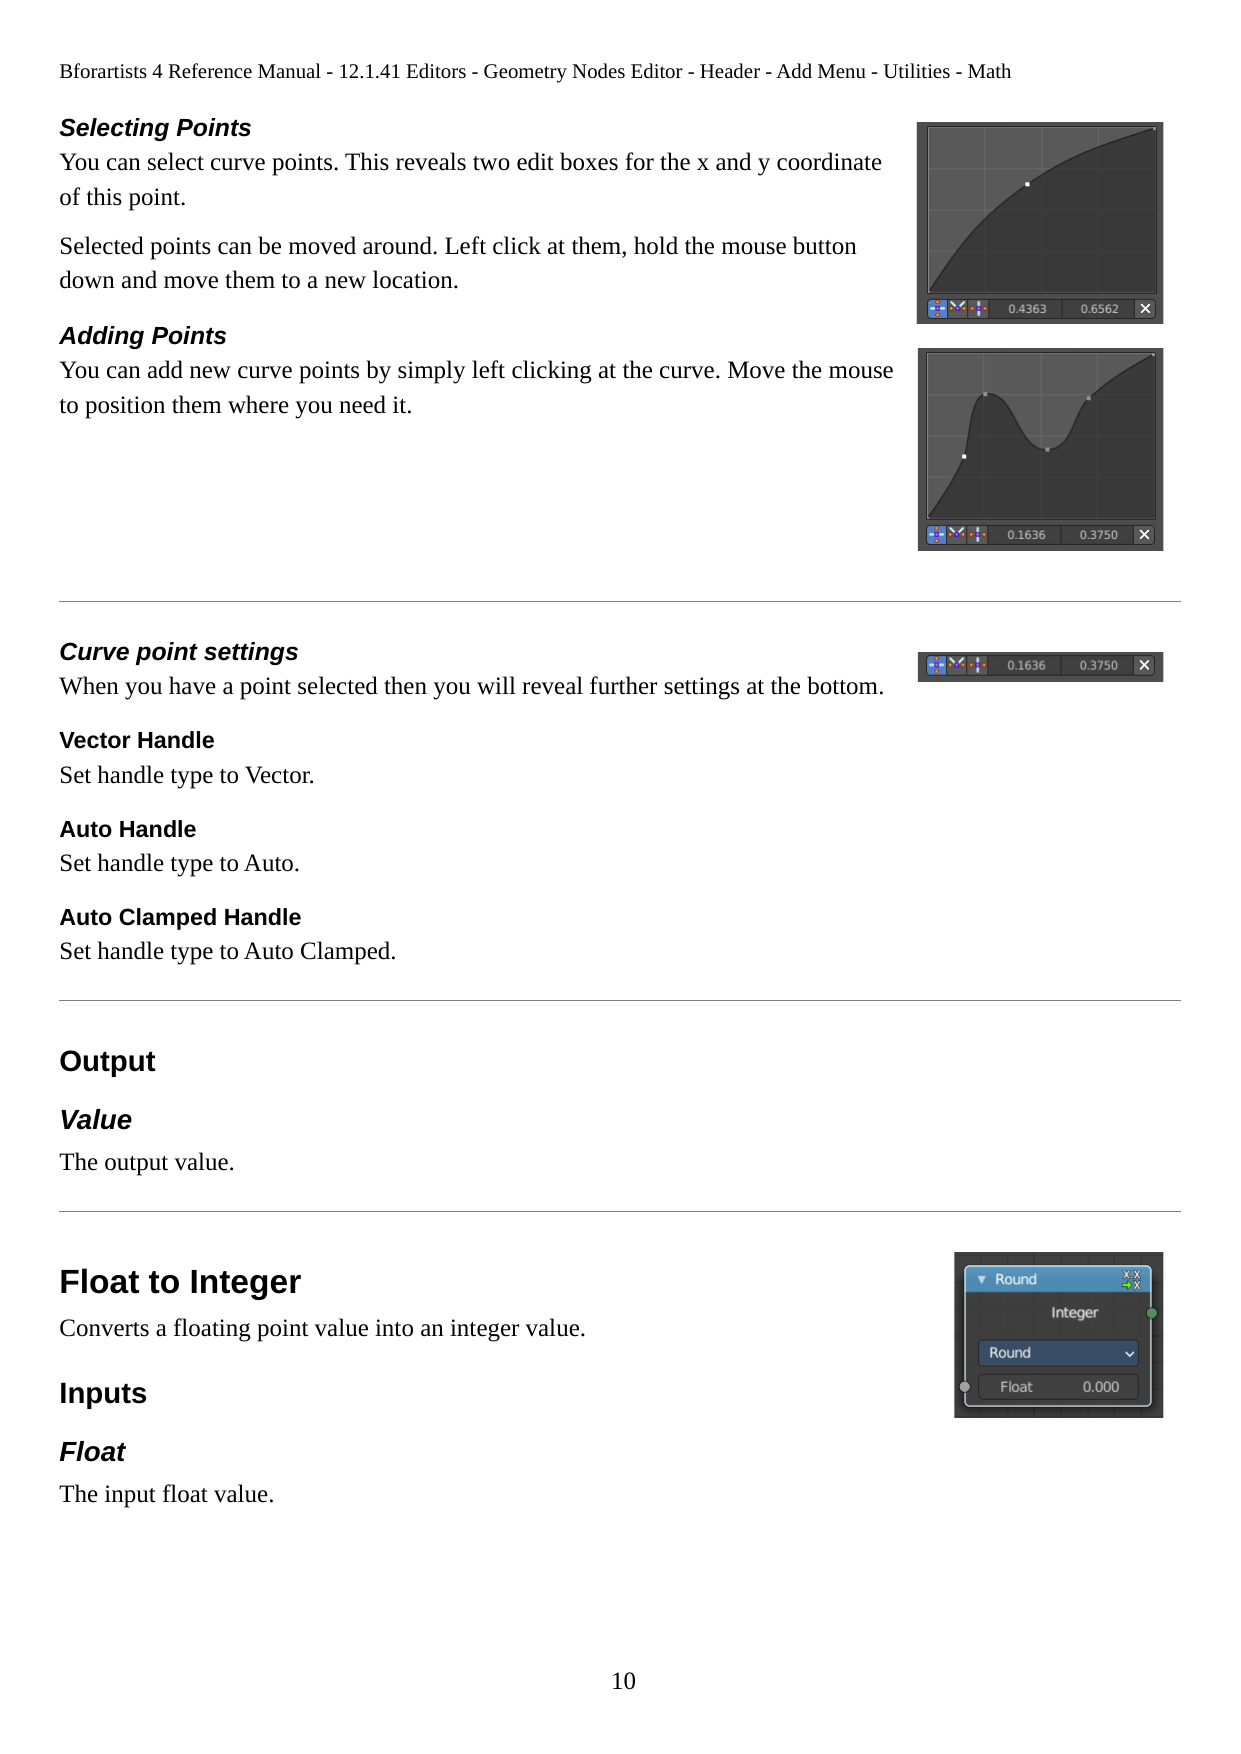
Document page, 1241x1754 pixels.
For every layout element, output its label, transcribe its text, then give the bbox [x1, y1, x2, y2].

subtitle Output [59, 1044, 1181, 1078]
text You can select curve points. This reveals two edit boxes for the x and y coordinate of this point. [59, 147, 916, 211]
picture [917, 652, 1164, 682]
subtitle [1164, 1261, 1181, 1300]
picture [917, 348, 1164, 551]
subtitle Inputs [59, 1376, 954, 1410]
subtitle Curve point settings [59, 637, 1181, 665]
text Selected points can be moved around. Left click at them, hold the mouse button down and move them to a new location. [59, 231, 916, 294]
text The output value. [59, 1147, 1181, 1176]
subtitle Vector Handle [59, 727, 1181, 753]
subtitle Value [59, 1103, 1181, 1135]
text Set handle type to Auto Clamped. [59, 936, 1181, 965]
subtitle Float [59, 1435, 1181, 1467]
text The input float value. [59, 1479, 1181, 1508]
subtitle Auto Handle [59, 815, 1181, 842]
text Set handle type to Vector. [59, 760, 1181, 788]
subtitle Selecting Points [59, 113, 1181, 141]
picture [954, 1252, 1164, 1418]
subtitle Adding Points [59, 321, 1181, 349]
text When you have a point selected then you will reveal further settings at the bottom. [59, 671, 1181, 700]
text You can add new curve points by simply left clicking at the curve. Move the mouse to position them where you need it. [59, 356, 917, 419]
text Converts a floating point value into an integer value. [59, 1313, 954, 1341]
subtitle [1164, 1376, 1181, 1410]
subtitle Float to Integer [59, 1261, 954, 1300]
subtitle Auto Clamped Handle [59, 903, 1181, 930]
picture [916, 122, 1164, 324]
text Set handle type to Auto. [59, 848, 1181, 877]
